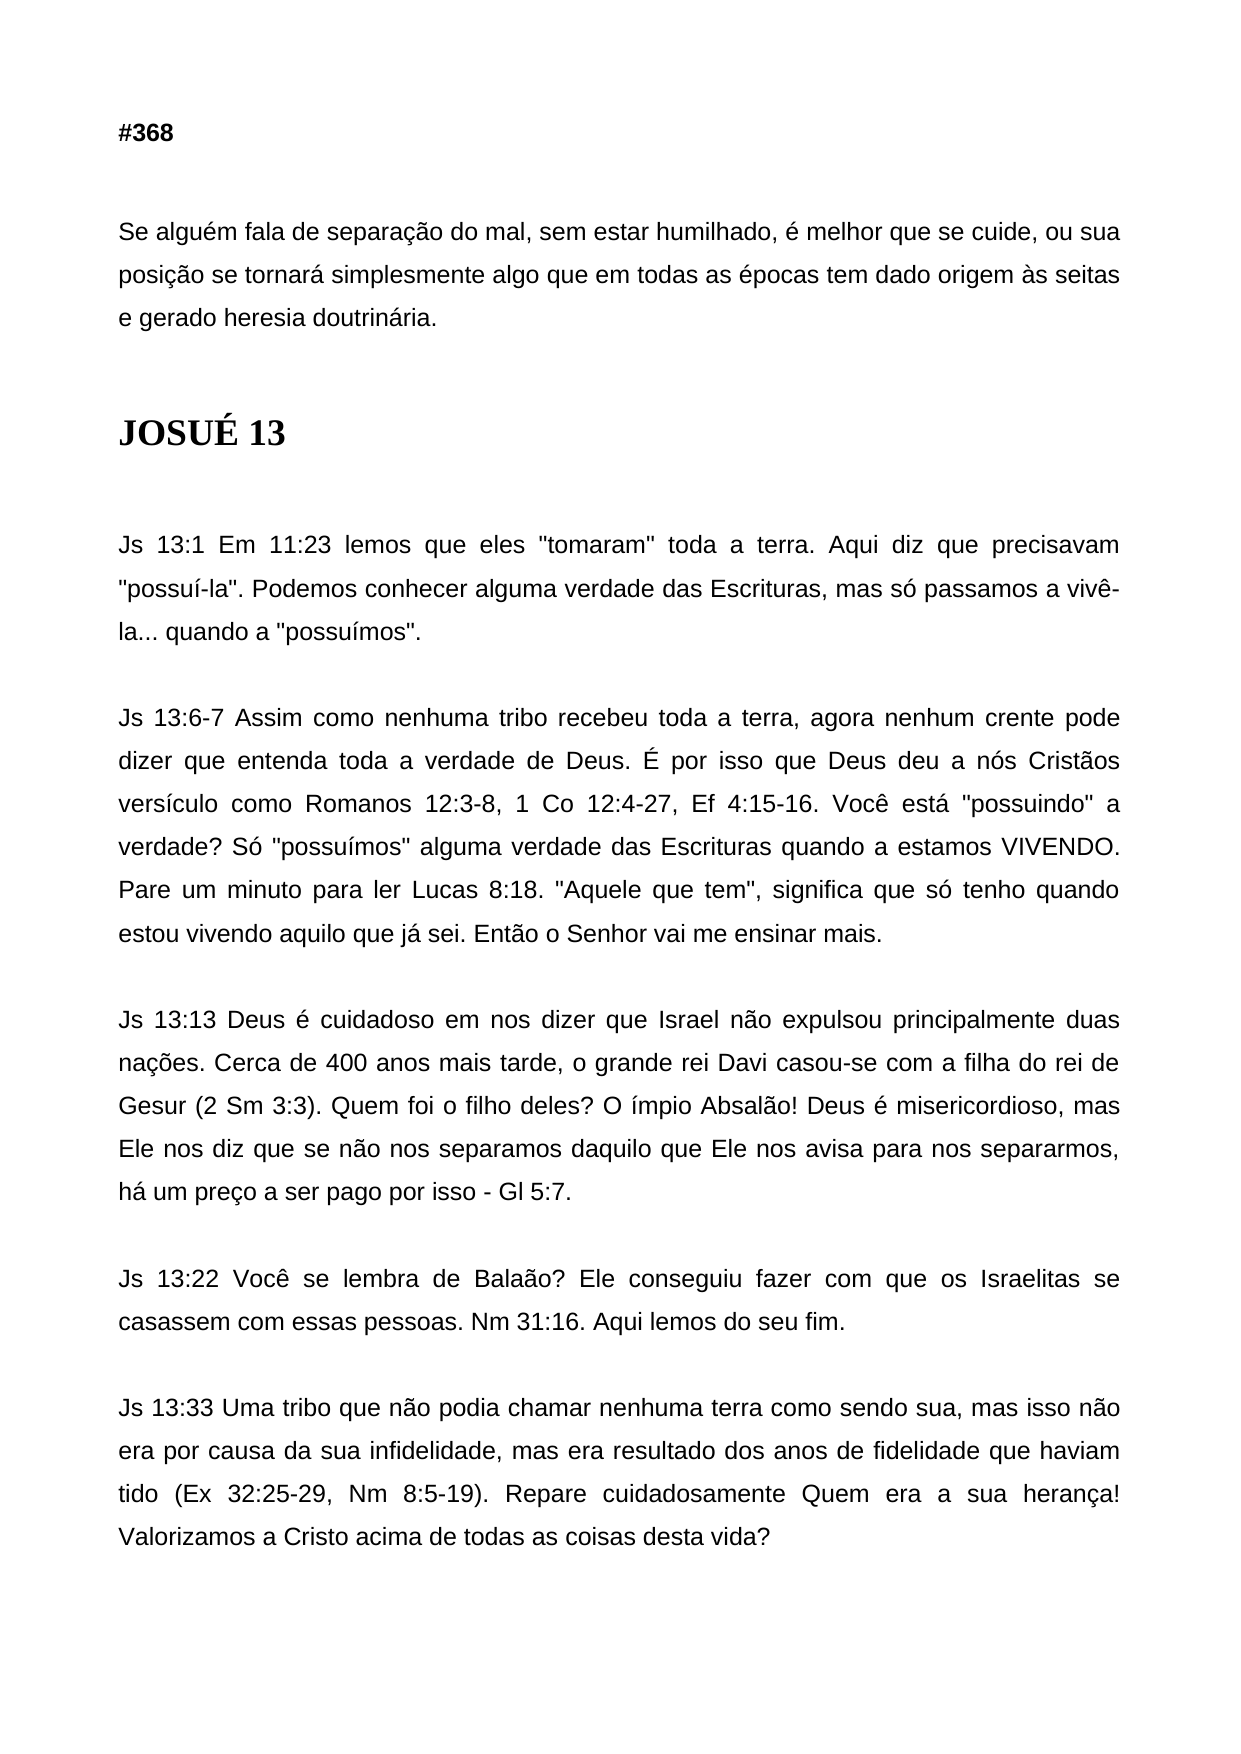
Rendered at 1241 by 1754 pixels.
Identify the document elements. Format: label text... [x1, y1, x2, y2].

text Se alguém fala de separação do mal, sem estar humilhado, é melhor que se cuide, ou sua posição se tornará simplesmente algo que em todas as épocas tem dado origem às seitas e gerado heresia doutrinária. [118, 217, 1122, 332]
text Js 13:6-7 Assim como nenhuma tribo recebeu toda a terra, agora nenhum crente pode dizer que entenda toda a verdade de Deus. É por isso que Deus deu a nós Cristãos versículo como Romanos 12:3-8, 1 Co 12:4-27, Ef 4:15-16. Você está "possuindo" a verdade? Só "possuímos" alguma verdade das Escrituras quando a estamos VIVENDO. Pare um minuto para ler Lucas 8:18. "Aquele que tem", significa que só tenho quando estou vivendo aquilo que já sei. Então o Senhor vai me ensinar mais. [118, 703, 1122, 947]
text Js 13:1 Em 11:23 lemos que eles "tomaram" toda a terra. Aqui diz que precisavam "possuí-la". Podemos conhecer alguma verdade das Escrituras, mas só passamos a vivê-la... quando a "possuímos". [118, 531, 1122, 646]
text Js 13:22 Você se lembra de Balaão? Ele conseguiu fazer com que os Israelitas se casassem com essas pessoas. Nm 31:16. Aqui lemos do seu fim. [118, 1264, 1122, 1336]
subtitle #368 [118, 118, 1122, 147]
text Js 13:13 Deus é cuidadoso em nos dizer que Israel não expulsou principalmente duas nações. Cerca de 400 anos mais tarde, o grande rei Davi casou-se com a filha do rei de Gesur (2 Sm 3:3). Quem foi o filho deles? O ímpio Absalão! Deus é misericordioso, mas Ele nos diz que se não nos separamos daquilo que Ele nos avisa para nos separarmos, há um preço a ser pago por isso - Gl 5:7. [118, 1005, 1122, 1206]
subtitle JOSUÉ 13 [118, 410, 1122, 453]
text Js 13:33 Uma tribo que não podia chamar nenhuma terra como sendo sua, mas isso não era por causa da sua infidelidade, mas era resultado dos anos de fidelidade que haviam tido (Ex 32:25-29, Nm 8:5-19). Repare cuidadosamente Quem era a sua herança! Valorizamos a Cristo acima de todas as coisas desta vida? [118, 1393, 1122, 1551]
